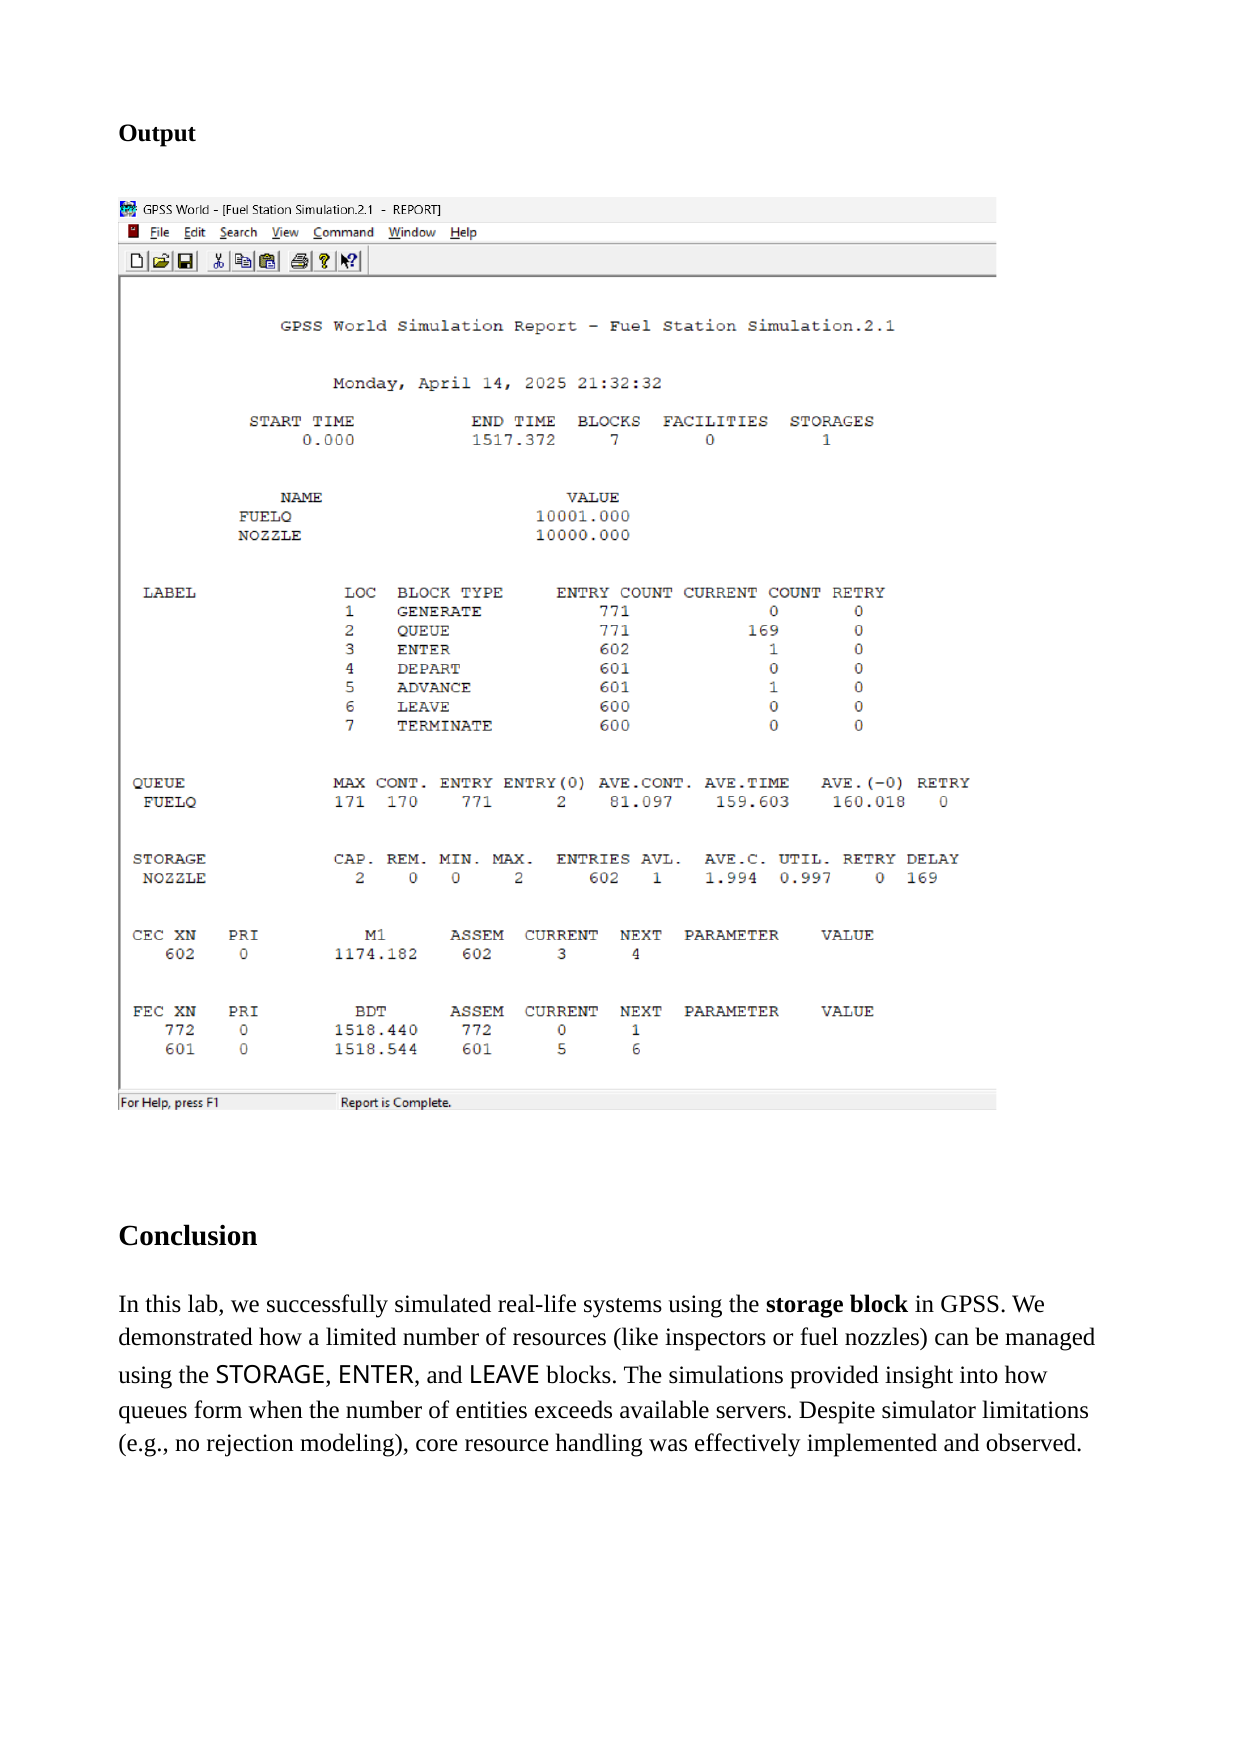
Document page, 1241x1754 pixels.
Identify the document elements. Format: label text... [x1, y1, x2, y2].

text Output [118, 118, 1122, 1110]
picture [118, 197, 997, 1110]
text In this lab, we successfully simulated real-life systems using the storage block in GPSS. We demonstrated how a limited number of resources (like inspectors or fuel nozzles) can be managed using the STORAGE, ENTER, and LEAVE blocks. The simulations provided insight into how queues form when the number of entities exceeds available servers. Despite simulator limitations (e.g., no rejection modeling), core resource handling was effectively implemented and observed. [118, 1289, 1122, 1456]
text Conclusion [118, 1218, 1122, 1252]
